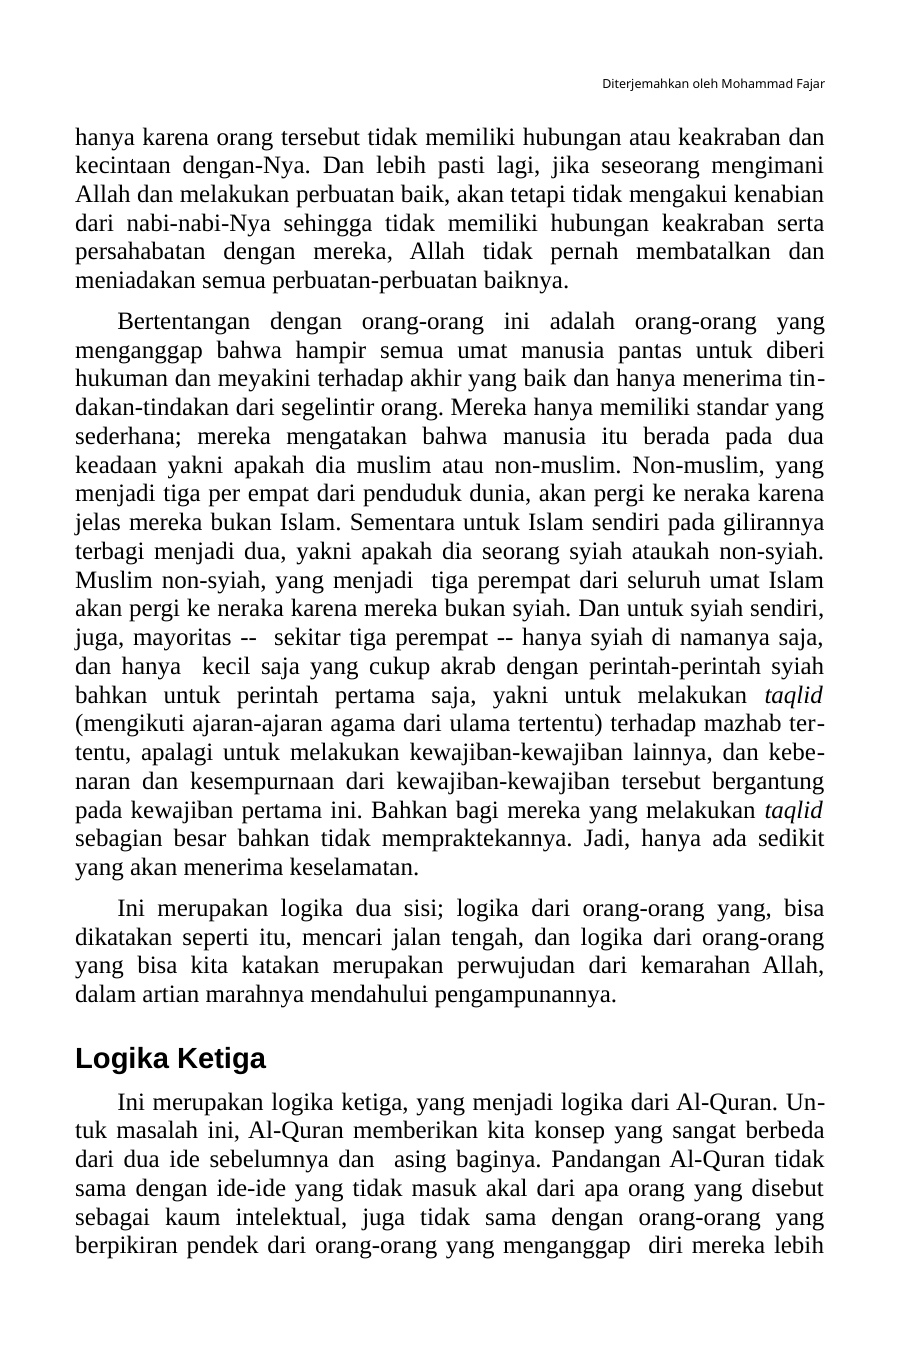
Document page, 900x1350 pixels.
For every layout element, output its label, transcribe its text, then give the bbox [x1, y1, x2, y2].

text Bertentangan dengan orang-orang ini adalah orang-orang yang menganggap bahwa hampir semua umat manusia pantas untuk diberi hukuman dan meyakini terhadap akhir yang baik dan hanya menerima tin­dakan-tindakan dari segelintir orang. Mereka hanya memiliki standar yang sederhana; mereka mengatakan bahwa manusia itu berada pada dua keadaan yakni apakah dia muslim atau non-muslim. Non-muslim, yang menjadi tiga per empat dari penduduk dunia, akan pergi ke neraka karena jelas mereka bukan Islam. Sementara untuk Islam sendiri pada gilirannya terbagi menjadi dua, yakni apakah dia seorang syiah ataukah non-syiah. Muslim non-syiah, yang menjadi tiga perempat dari seluruh umat Islam akan pergi ke neraka karena mereka bukan syiah. Dan untuk syiah sendiri, juga, mayoritas -- sekitar tiga perempat -- hanya syiah di namanya saja, dan hanya kecil saja yang cukup akrab dengan perintah-perintah syiah bahkan untuk perintah pertama saja, yakni untuk melakukan taqlid (mengikuti ajaran-ajaran agama dari ulama tertentu) terhadap mazhab ter­tentu, apalagi untuk melakukan kewajiban-kewajiban lainnya, dan kebe­naran dan kesempurnaan dari kewajiban-kewajiban tersebut bergantung pada kewajiban pertama ini. Bahkan bagi mereka yang melakukan taqlid sebagian besar bahkan tidak mempraktekannya. Jadi, hanya ada sedikit yang akan menerima keselamatan. [75, 306, 825, 881]
text Ini merupakan logika dua sisi; logika dari orang-orang yang, bisa dikatakan seperti itu, mencari jalan tengah, dan logika dari orang-orang yang bisa kita katakan merupakan perwujudan dari kemarahan Allah, dalam artian marahnya mendahului pengampunannya. [75, 893, 825, 1008]
text Ini merupakan logika ketiga, yang menjadi logika dari Al-Quran. Un­tuk masalah ini, Al-Quran memberikan kita konsep yang sangat berbeda dari dua ide sebelumnya dan asing baginya. Pandangan Al-Quran tidak sama dengan ide-ide yang tidak masuk akal dari apa orang yang disebut sebagai kaum intelektual, juga tidak sama dengan orang-orang yang berpikiran pendek dari orang-orang yang menganggap diri mereka lebih [75, 1087, 825, 1259]
subtitle Logika Ketiga [75, 1041, 825, 1074]
text hanya karena orang tersebut tidak memiliki hubungan atau keakraban dan kecintaan dengan-Nya. Dan lebih pasti lagi, jika seseorang mengimani Allah dan melakukan perbuatan baik, akan tetapi tidak mengakui kenabian dari nabi-nabi-Nya sehingga tidak memiliki hubungan keakraban serta persahabatan dengan mereka, Allah tidak pernah membatalkan dan meniadakan semua perbuatan-perbuatan baiknya. [75, 122, 825, 294]
